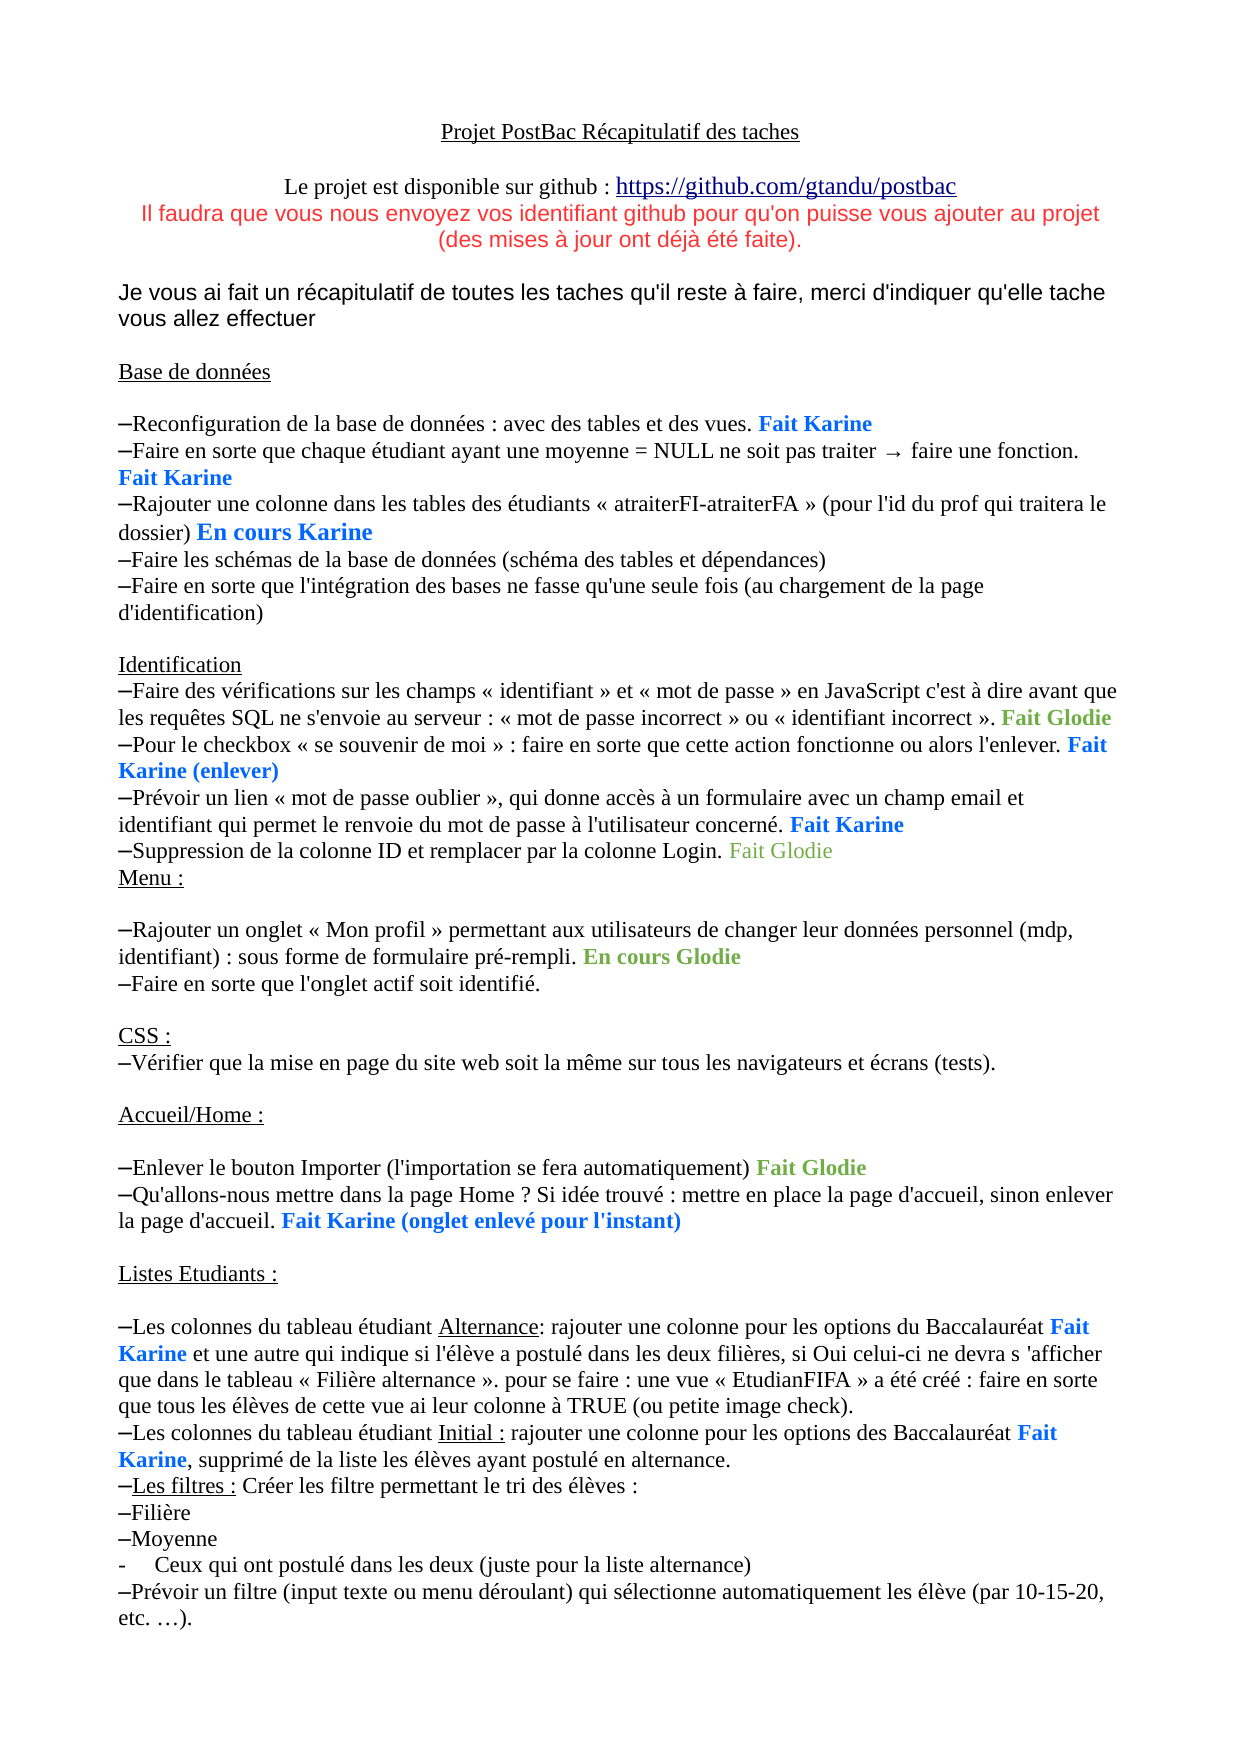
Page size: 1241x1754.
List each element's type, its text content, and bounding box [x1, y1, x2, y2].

list Moyenne [118, 1525, 1122, 1551]
text Menu : [118, 864, 1122, 890]
text Je vous ai fait un récapitulatif de toutes les taches qu'il reste à faire, merci d'indiquer qu'elle tache vous allez effectuer [118, 279, 1122, 331]
text Identification [118, 651, 1122, 678]
list Les filtres : Créer les filtre permettant le tri des élèves : [118, 1472, 1122, 1499]
text Projet PostBac Récapitulatif des taches [118, 118, 1122, 144]
list Les colonnes du tableau étudiant Initial : rajouter une colonne pour les options des Baccalauréat Fait Karine, supprimé de la liste les élèves ayant postulé en alternance. [118, 1419, 1122, 1472]
list Faire des vérifications sur les champs « identifiant » et « mot de passe » en JavaScript c'est à dire avant que les requêtes SQL ne s'envoie au serveur : « mot de passe incorrect » ou « identifiant incorrect ». Fait Glodie [118, 678, 1122, 731]
text CSS : [118, 1022, 1122, 1049]
text - Ceux qui ont postulé dans les deux (juste pour la liste alternance) [118, 1551, 1122, 1578]
list Prévoir un lien « mot de passe oublier », qui donne accès à un formulaire avec un champ email et identifiant qui permet le renvoie du mot de passe à l'utilisateur concerné. Fait Karine [118, 784, 1122, 837]
list Les colonnes du tableau étudiant Alternance: rajouter une colonne pour les options du Baccalauréat Fait Karine et une autre qui indique si l'élève a postulé dans les deux filières, si Oui celui-ci ne devra s 'afficher que dans le tableau « Filière alternance ». pour se faire : une vue « EtudianFIFA » a été créé : faire en sorte que tous les élèves de cette vue ai leur colonne à TRUE (ou petite image check). [118, 1313, 1122, 1419]
list Vérifier que la mise en page du site web soit la même sur tous les navigateurs et écrans (tests). [118, 1049, 1122, 1075]
list Faire en sorte que l'intégration des bases ne fasse qu'une seule fois (au chargement de la page d'identification) [118, 572, 1122, 625]
list Suppression de la colonne ID et remplacer par la colonne Login. Fait Glodie [118, 837, 1122, 864]
list Rajouter un onglet « Mon profil » permettant aux utilisateurs de changer leur données personnel (mdp, identifiant) : sous forme de formulaire pré-rempli. En cours Glodie [118, 916, 1122, 969]
list Enlever le bouton Importer (l'importation se fera automatiquement) Fait Glodie [118, 1154, 1122, 1181]
text Accueil/Home : [118, 1101, 1122, 1128]
list Prévoir un filtre (input texte ou menu déroulant) qui sélectionne automatiquement les élève (par 10-15-20, etc. …). [118, 1578, 1122, 1631]
list Rajouter une colonne dans les tables des étudiants « atraiterFI-atraiterFA » (pour l'id du prof qui traitera le dossier) En cours Karine [118, 490, 1122, 546]
list Filière [118, 1499, 1122, 1525]
list Qu'allons-nous mettre dans la page Home ? Si idée trouvé : mettre en place la page d'accueil, sinon enlever la page d'accueil. Fait Karine (onglet enlevé pour l'instant) [118, 1181, 1122, 1234]
text Il faudra que vous nous envoyez vos identifiant github pour qu'on puisse vous ajouter au projet (des mises à jour ont déjà été faite). [118, 199, 1122, 252]
list Pour le checkbox « se souvenir de moi » : faire en sorte que cette action fonctionne ou alors l'enlever. Fait Karine (enlever) [118, 731, 1122, 784]
text Listes Etudiants : [118, 1260, 1122, 1287]
list Faire en sorte que l'onglet actif soit identifié. [118, 969, 1122, 996]
list Reconfiguration de la base de données : avec des tables et des vues. Fait Karine [118, 410, 1122, 437]
text Le projet est disponible sur github : https://github.com/gtandu/postbac [118, 171, 1122, 199]
text Base de données [118, 358, 1122, 384]
list Faire les schémas de la base de données (schéma des tables et dépendances) [118, 546, 1122, 572]
list Faire en sorte que chaque étudiant ayant une moyenne = NULL ne soit pas traiter → faire une fonction. Fait Karine [118, 437, 1122, 490]
